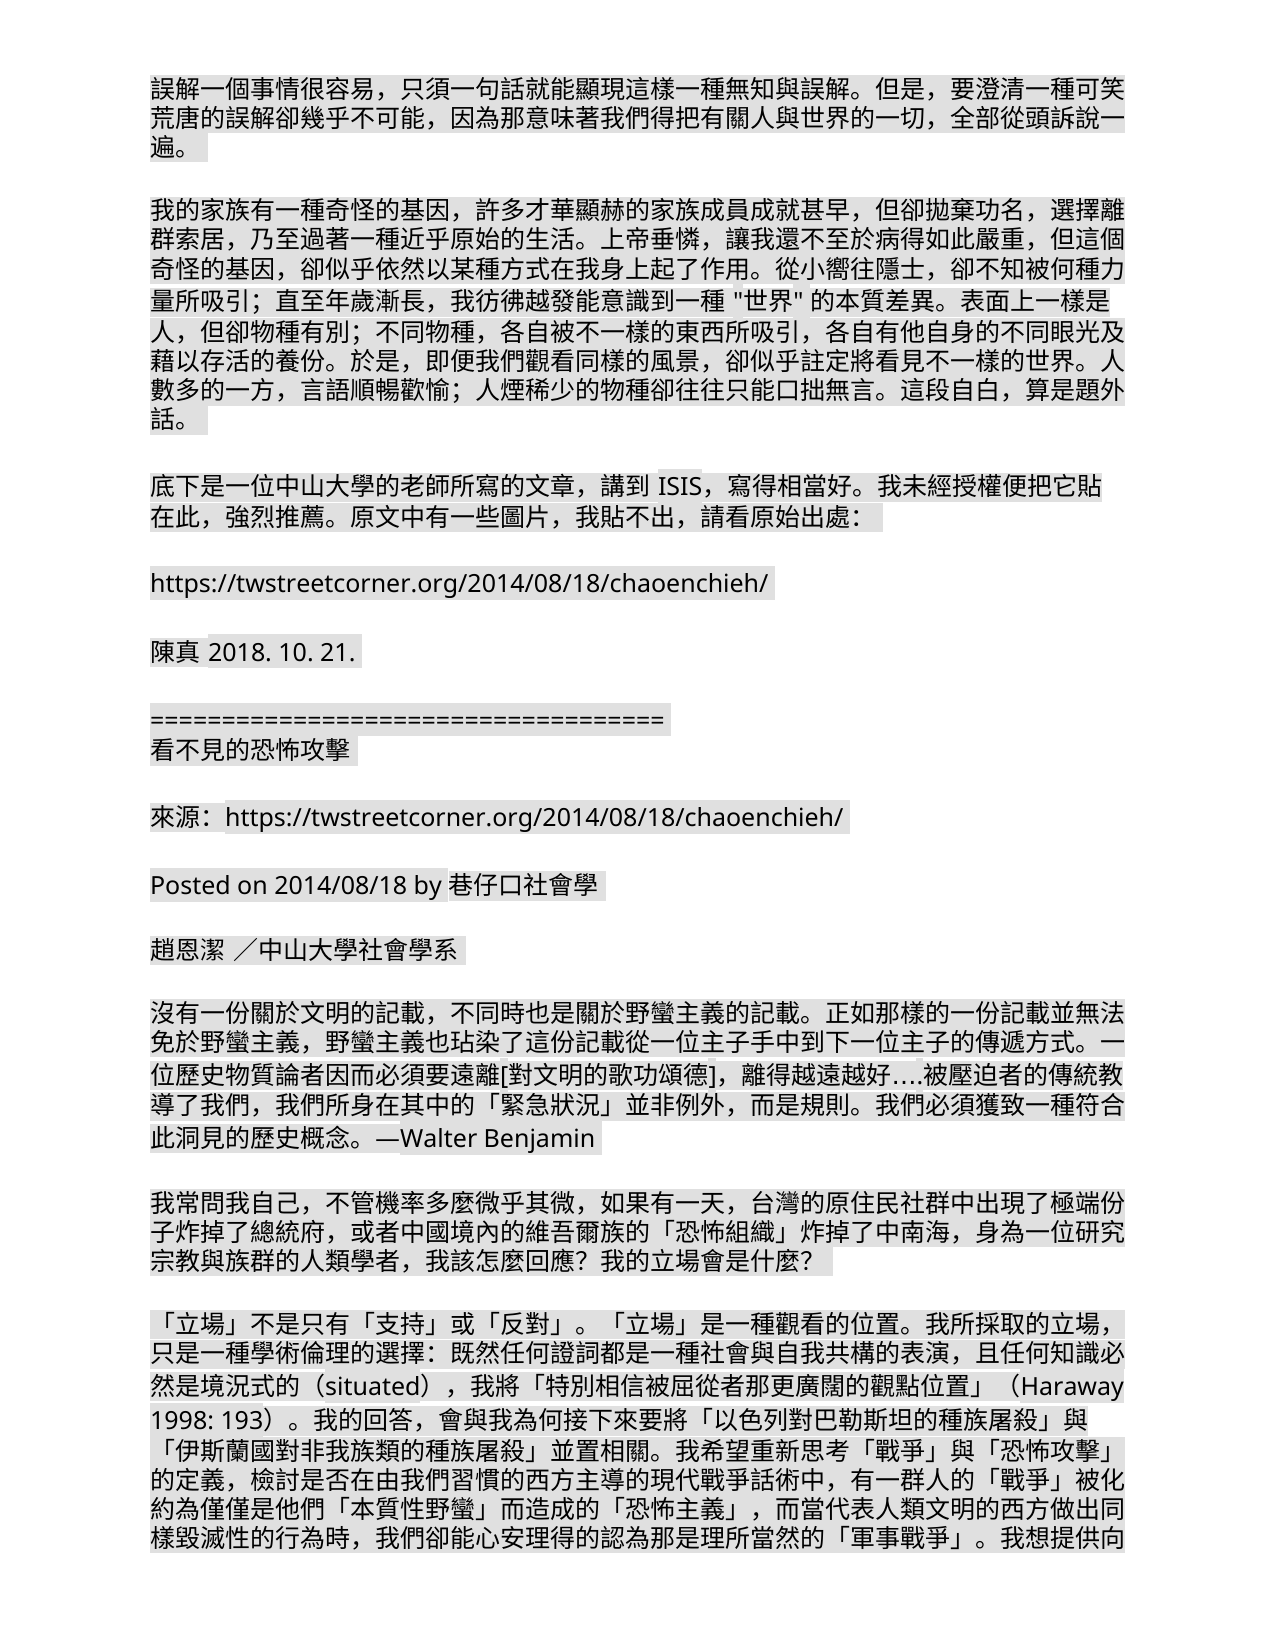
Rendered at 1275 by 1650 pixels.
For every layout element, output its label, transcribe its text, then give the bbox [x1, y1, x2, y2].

text 特別把ISIS挑出來譴責是毫無道理的。這樣一種理解方式，背後預設了一種道德墮落、理性空洞的主流觀點。說它是一種 "觀點"，其實相當偽善。正確地說，它根本不足以構成任何觀點，它完完全全就是一種無恥荒唐的謊言。 誤解一個事情很容易，只須一句話就能顯現這樣一種無知與誤解。但是，要澄清一種可笑荒唐的誤解卻幾乎不可能，因為那意味著我們得把有關人與世界的一切，全部從頭訴說一遍。 我的家族有一種奇怪的基因，許多才華顯赫的家族成員成就甚早，但卻拋棄功名，選擇離群索居，乃至過著一種近乎原始的生活。上帝垂憐，讓我還不至於病得如此嚴重，但這個奇怪的基因，卻似乎依然以某種方式在我身上起了作用。從小嚮往隱士，卻不知被何種力量所吸引；直至年歲漸長，我彷彿越發能意識到一種 "世界" 的本質差異。表面上一樣是人，但卻物種有別；不同物種，各自被不一樣的東西所吸引，各自有他自身的不同眼光及藉以存活的養份。於是，即便我們觀看同樣的風景，卻似乎註定將看見不一樣的世界。人數多的一方，言語順暢歡愉；人煙稀少的物種卻往往只能口拙無言。這段自白，算是題外話。 底下是一位中山大學的老師所寫的文章，講到 ISIS，寫得相當好。我未經授權便把它貼在此，強烈推薦。原文中有一些圖片，我貼不出，請看原始出處： https://twstreetcorner.org/2014/08/18/chaoenchieh/ 陳真 2018. 10. 21. ==================================== 看不見的恐怖攻擊 來源：https://twstreetcorner.org/2014/08/18/chaoenchieh/ Posted on 2014/08/18 by 巷仔口社會學 趙恩潔 ／中山大學社會學系 沒有一份關於文明的記載，不同時也是關於野蠻主義的記載。正如那樣的一份記載並無法免於野蠻主義，野蠻主義也玷染了這份記載從一位主子手中到下一位主子的傳遞方式。一位歷史物質論者因而必須要遠離[對文明的歌功頌德]，離得越遠越好….被壓迫者的傳統教導了我們，我們所身在其中的「緊急狀況」並非例外，而是規則。我們必須獲致一種符合此洞見的歷史概念。—Walter Benjamin 我常問我自己，不管機率多麼微乎其微，如果有一天，台灣的原住民社群中出現了極端份子炸掉了總統府，或者中國境內的維吾爾族的「恐怖組織」炸掉了中南海，身為一位研究宗教與族群的人類學者，我該怎麼回應？我的立場會是什麼？ 「立場」不是只有「支持」或「反對」。「立場」是一種觀看的位置。我所採取的立場，只是一種學術倫理的選擇：既然任何證詞都是一種社會與自我共構的表演，且任何知識必然是境況式的（situated），我將「特別相信被屈從者那更廣闊的觀點位置」（Haraway 1998: 193）。我的回答，會與我為何接下來要將「以色列對巴勒斯坦的種族屠殺」與「伊斯蘭國對非我族類的種族屠殺」並置相關。我希望重新思考「戰爭」與「恐怖攻擊」的定義，檢討是否在由我們習慣的西方主導的現代戰爭話術中，有一群人的「戰爭」被化約為僅僅是他們「本質性野蠻」而造成的「恐怖主義」，而當代表人類文明的西方做出同樣毀滅性的行為時，我們卻能心安理得的認為那是理所當然的「軍事戰爭」。我想提供向來在西方媒體被壓抑的的「觀看」這些暴力的方式，並探討這些暴力在台灣觀眾面前如何被用迥異的「立場」呈現、省略，掩蓋了權力不平等的國際結構，並抹去了被壓迫者的歷史。我希望我們問自己：為什麼有些恐怖攻擊讓我們憤慨，但有些恐怖攻擊，我們卻視而不見。 對世上許多長期處於戰亂而有生存困難的人們向來缺乏知識與歷史的我們，是否能相信和平安康的生活，是所有人都盼望的，不該只是世上少部份的人擁有的，而其他的人卻永遠被剝奪的？如果我們相信如此，或許我們就能開始看見那些看不見的恐怖攻擊，發現我們過去一直是從軍備優越之勝利者的眼光來看待世界。我們將不會傲慢地對世界的安全區與危險區的隔離感到心安，對這個隔離的崩壞感到氣憤，而只想再築高那個隔離。我們已經看到那樣的隔離帶來了更多毀滅性的反撲。我們將不會再不斷地歌頌與浪漫化安全區，同時將危險區不斷去歷史化與去人性化。我們將發揮更大的同理心，期待有一天世界將全境都是安全區，不再有人終生受困於戰亂之地。 現代戰爭的話術：對待以色列與ISIS的雙重標準 今年七月詭譎多變的印尼總統大選後，我在泗水一間旅店看Al Jazeera新聞台，得知以色列在兩個星期內第三度攻擊醫院。八月，我搬到高雄，一邊打理新家與新研究室，卻發現自己被電視新聞標語搞得相當厭煩。厭煩什麼呢？台灣新聞已經開始學美國主流媒體，說伊斯蘭國ISIS「種族屠殺」雅茲迪Yazidi族。 短短數天內，一樁ISIS對Yazidi的「種族屠殺」已經被確認。那似乎也正是ISIS希望大家注意的點。但就在不遠處的巴勒斯坦，居民早已被系統性「種族屠殺」了六十八年，但直到最近，我們卻鮮少聽到西方主流媒體急切地吶喊：「種族屠殺」。同樣是令人髮指的屠殺事件，兩者卻有著完全不同的媒體待遇。儘管人民不斷發出令當權者感到尖銳刺耳的聲音，連倫敦的正統猶太教教士都也站出來譴責以色列，主流論述框架仍是不為所動。 一直到社會媒體竄流，世界公民譴責以色列的聲浪高漲，歐巴馬才勉強站出來說這是一場人道危機，說巴勒斯坦平民所受到的傷害，是一樁「悲劇」(tragedy)。但這好像在說加薩衝突是一場莎士比亞舞台劇，而不是任何人的過失。相較於這被完全脫罪的「悲劇」，歐巴馬篤定地說，哈馬斯對以色列的攻擊，是「不容寬恕」(inexcusable)的戰爭導因。言下之意，一切都是哈馬斯的錯。 為什麼這兩種「種族屠殺」，有這麼大的差別待遇？只是因為一個是高科技的無差別屠殺（轟炸，受害者四肢斷掉不一定會死），一個是仿中世紀刑罰的特定屠殺（殺人者特別將謀殺過程拍下來放上網路）嗎？只因為一個是乾淨不沾手的謀殺，一個是劊子手特寫的獵頭儀式？ 倫敦的猶太教教士都紛紛站出來譴責以色列，舉牌子宣示「以色列＝對加薩的大屠殺」、「以色列才是中東亂源」(圖略) 這或許又是一個利用他人的野蠻來成就自己的文明，並心安理得地指責他人野蠻的故事。美國長期支持以色列，光是1967-1991年間金援以色列的金額就高770億美元（有一說是15160億美元），當時已經吃不消，才有了1993年的「巴勒斯坦自治原則宣言」。但極右派猶太復國主義者仍在壯大，90年代的猶太屯墾區不斷擴大，前以色列總理夏隆甚至在2001年8月27日，粗暴地動用美援軍機暗殺正在辦公室講電話的Abu Ali Mustafa(當時巴勒斯坦自治政府中的佼佼者)，轟炸造成附近五百人死亡，引起世界譁然。美國副總統Cheney卻說，以色列的行為是「可以理解的」。 前衛報記者Greenwald在2014年四月公開聲明他對最新史諾登檔案（2013年4月12日）的分析: 美國與以色列的情報部門不但共享「密碼分析（cryptanalysis）」的夥伴關係，以色列還能夠直接使用最高美軍科技與貯存在中東地區的幾百萬美元的緊急資金。 2006年巴勒斯坦民主選舉勝選的準執政黨哈馬斯，由於其拒絕以色列在其國土上的強制殖民，因而被西方各國列入「恐怖份子」名單，而巴勒斯坦的兩個地區也由聯合國決議由兩個政黨來統治，繼續被分化、監控，與挑撥離間。 綠色:巴勒斯坦領土。白色:以色列領土。(圖略) 以色列已經控制了絕大多數原有巴勒斯坦居民的土地，建立無數的高牆，限制巴勒斯坦居民的行動、物資配額與就業方式。歷年來超過五百萬人被迫流亡，失去生命主權，只要抗議還手、丟石頭，「不聽以色列的吩咐」，就立刻被回炸地稀哩巴爛。可是西方主流媒體並不認為這是「恐怖主義」。 相反地，挑戰無能的伊拉克Maliki政權、以「伊斯蘭國」為號召的ISIS，刻意地在網路媒體上公開「亮相」、用公開殺人影像等極為煽動性的手法「宣告世人」自己的能耐，透過恐嚇與殺戮來強化權力，並試圖想以小攻大、虛張聲勢。而這絕對不配被稱為是「獨立戰爭」，而是立刻可以清楚指認的，最讓人聞風喪膽的「恐怖主義」。 在主流報導中，歐美是人類文明的代表，有能力提供「人道救援」，而中東是永恆的挫折之地，有「恐怖組織」與對少數民族的「種族屠殺」。新聞就跟好萊塢的劇情一樣，西方是救世主，中東是壞人。華盛頓當局當然會擔心，美國扶植的「民主」政權一下子就敗得一塌糊塗，伊拉克儼然分裂成三個國家，表示美國在中東政策的失敗，納稅人買單的軍火錢有去無回。所以報導要全部集中在極端分子的野蠻，而不是報導他們槍下的受害者對於安居樂業正常生活的嚮往，因為前者越顯得野蠻，就顯得西方在中東的介入越是合理，而我們也就忘記了還有很多受害者跟「我們」一樣有類似的生活盼望，但沒有我們這麼幸運。 長久以來如此偏頗的報導模式，不斷加深我們認為中東就是好戰份子的地盤的印象，把歷史從我們的思維中抹去。主流媒體並不討論西方殖民後埋下的惡果，也不在乎一般的穆斯林（無論何種宗派）信奉的是古蘭經中「宗教信仰不可強 迫」的條文，而非其相反。右流西方媒體更不會想了解：正是厭惡西方長年對中東的支配與伊拉克戰爭後社會的衰敗潰散，才會讓極端組織有足夠空間趁虛而入、趁機坐大。在西方主流媒體中，我們沒有歷史，因而Yazidi人被種族屠殺事件，就像一部好萊塢動作片，好人壞人，清清楚楚。 但試問，恐嚇、殺人與佔領，哪一項以色列軍隊沒有做過？又試問，有什麼歐美發動的戰爭不曾濫殺平民、殃及無辜？是納粹集中營，廣島原子彈，還是橫掃巴基斯坦邊界的無人操控轟炸機？是美軍以比賽殺人強姦民女為樂的越戰，還是法軍苦刑虐囚的阿爾及利亞獨立戰爭？這些真的比「恐怖主義」高貴嗎？為什麼報導常常一邊提起堂而皇之的「以色列士兵」（或「中國鎮暴警察」）、另一邊就說是野蠻兇惡的「好戰份子」（或維吾爾族「暴徒」）？ 若主流媒體與相信主流媒體的人們，從來不試著轉換立場、並從被屈從者角度來看待事情，巴勒斯坦當然也永遠只是「加薩衝突」、「巴勒斯坦問題」，而不是「以色列問題」。如果新聞報導的預設，一開始就認定問題全出在「恐怖組織」，而不是去探討該組織的出現何以是一個果，而不是一個因。 如果新聞報導未曾了解美國-Maliki政權的失敗與其宗派主義的極端政治化政策，以及英法過去殖民伊拉克與敘利亞種下的遺毒，那麼Yazidi族人面臨的困境就當然就只是被抹去歷史性(dehistoricized)的「恐怖主義」、與一群被去人性化(dehumanized)的暴徒造成的「人道危機」，而不是從二十世紀初英法委任統治期間加深的族群對立，一直到整個伊拉克從2003年美國入侵、2011年阿拉伯之春後，整個伊拉克與敘利亞的國族邊界就急速潰散的後殖民問題。 伊拉克二十世紀史快轉: 英法美的殖民地 (圖略) 雅茲迪(Yazidi或Yezidi)人是誰？新聞報導只會說他們是「最古老的民族」，暗示他們「最值得保護」，卻不說他們與其他族群的關係如何？在歷史中的地位如何？換言之，西方媒體只塑造了Yazidi受害者的形象，以救世主之姿再度合法化西方政府在中東的暴行，卻殊不知Yazidi是一個敢愛敢恨的族群，實行強制族內婚與honor killing父權習俗（存在於印度、中東與非洲特定地區，由父兄殺死不貞女兒以保住家族榮譽的「文化」習俗。關於此習俗之盛行程度，學者仍有爭議，卻常被西方媒體誤認並武斷地咬定其為「伊斯蘭」習俗）。 大部分伊拉克境內的Yazidi人自從12世紀以來，就住在 Sinjar山區，他們大部分自認為是族群上的Kurd人與宗教上的Yazidi人，也曾被海珊技術性封他們為「阿拉伯人」，以分化庫德族獨立運動。不同於Sunni Kurds, Yazidi有自己的混合宗教，吸收了蘇菲主義、希臘正教、猶太教、祆教等各種元素。他們的信仰神秘隱晦而社群相對孤立，而他們的政治社會組織則是類似氏族神權治的，神職人員與一般人有階層之別，時有政治動員能力。自16世紀以來，很多Yazidi人已經改信伊斯蘭，也有一些改信「敘利亞東正教」。19世紀初，半獨立Sunni庫德王國曾侵略Yazidi地區，戰亂不斷，直到被鄂圖曼帝國「平亂」為止。 19世紀下半葉是Ottoman搞現代化中央集權與泛伊斯蘭主義、提升帝國凝聚力、好與西方強權對抗的年代。在Mosul省份帝國增強了社會控制，而傲骨的Yazidi人則開始與「政府」為敵（政府除了會收稅與徵兵，還能給他們什麼？），因此鄂圖曼帝國在1895 年再度試圖逼Yazidi人改信伊斯蘭，否則無法相信他們可以真正效忠，但結果不彰，因此很快地鄂圖曼帝國又准許Yazidi人恢復自己的信仰與社群，並受到帝國的認可與保護。只是在這過程中，市場經濟也逐漸侵蝕Yazidi土地。當城鎮的穆斯林庫德人與基督徒逐漸變成帝國精英與富商，Yazidi庫德人則更加邊緣化。 英國與法國殖民者計劃的瓜分。Yazidi人分佈在黃色、褐色區塊之間。(圖略) 英法在一戰尚未結束時，就已經開始謀劃要如何瓜分Ottoman Empire。他們非但沒有遵守當初「攻打鄂圖曼，就讓你們阿拉伯人獨立」的諾言，反而是自我「委任統治」中東，並開始引進可以代表英國利益的猶太人，想要未來透過擔任居中調節「族群衝突」的角色而獲利。阿拉伯人發現自己被歐洲人誑騙，憤怒之餘暴動，卻慘遭鎮壓，最後歐洲人以君主立憲+委任統治，草草了事。 1920~1932英國「委任統治」期間，國家與社會的關係急速轉變。英國將帝國舊三省巴格達、巴斯拉與Mosul合併，根據女情報員 Gertrude Bell建議而「發明」出一個「無論如何無法長期支撐」的「伊拉克」這個新興國家，採取君主立憲制 (1921-1958)，作為當初幫英國軍隊攻打鄂圖曼帝國的阿拉伯貴族的「犒賞」。以往多元族群帝國的統治下，雖然有如同中世紀阿拉伯歷史學者Ibn Khaldun(有學者認 為是比孟德斯鳩還要古老的社會學家與人類學家）所描繪的城市定居者與沙漠遊牧者之間的永恆嫌隙，但這三省是大大小小不同的城邦自治區與相對自主的遊牧部落社會所構成的社群星團，穆斯林、庫德族、Jacobite基督徒、Armenian一直到十八世紀都可以彼此改信與融合，城市中猶太人、穆斯林與基督徒混居也是常態，族群的邊界是流動的。 英國人為了收編統治突破效忠舊帝國的巴格達統治精英，又害怕都市穆斯林鼓吹獨立，因此提升部落主義，提倡族群分化(“balanced opposition“) 好讓他們彼此牽制、無法獨立，將原本鄂圖曼帝國在十九世紀下半葉開始進行的「去部落化」政策反其道而行，逐漸把許多部落領袖、宗教導師一個個變成了伊拉克 國會議員或有錢有勢的大地主，而「部落認同」也逐漸變成超地域的「族群認同」。一直要到1958年，受高等教育的年輕人再也無法忍受這些南部主導的、靠英國人撐腰坐大的伊斯蘭教長的反動勢力，才有了革命爆發。但英法統治者為了爭奪利益使得敘利亞、伊拉克境內的族群衝突增加，卻是一個新聞報導從來 不提的歷史事實。 英法在瓜分舊帝國時，把舊三省合併割給英國、把敘利亞勢力削弱分割成「黎巴嫩」、「巴勒斯坦」與「約旦」，然後把伊拉克、土耳其、敘利亞的國土邊界畫在庫德族人與亞述族人等少數族群集中的土地上。由於Sinjar山區就是伊土敘三國的邊界，法國人想要擴展自己在Sinjar山區的勢力，好增強自己在敘利亞委任統治的影響力，所以一直到離開敘利亞以前(1946)，都不時增加了Yazidi地區的不穩定性。 拉攏少數族群用來對付其他本土族群，是殖民者常用的伎倆，但歷史的發展往往也讓少數族群飽受災難。比如當越戰結束，美國撤軍後，幫美軍打游擊戰打了十五年 的高地Hmong族人，立刻就受到越共當局將其「滅族」的待遇。Armenian在土耳其慘遭大屠殺，其實也與主流社會對於他們「不願意成為國家的一份子」、「是歐洲人的走狗」的不信任態度，有深遠鉤掛。 1934 伊拉克國力式微，國家軍隊尚未鞏固，必須徵兵，並確定所有少數民族對國家的忠誠。「第一支國家軍隊」對伊拉克是非常重要的統一象徵，少數族群不斷從邊界外流，以逃避兵役。1935-1940 Yazidi人拒絕伊拉克政府徵兵，開始攻擊政府官員。法國人暗中簇擁Yazidi叛亂，造成動亂擴大，弄巧成拙導致Yazidi難民人數增加。伊拉克開始怪罪當時委任統治敘利亞的法國當局、並視Yazidi族人為不可信任的「伊拉克的叛徒」。Yazidi區域也就成了伊拉克阿拉伯穆斯林國族主義的一塊鐵板。 如同東南亞Zomia高地的人們總是在歷史中試圖逃離現代國家的控管、並以自治自主為核心文化價值(Scott 2005)，Yazidi一直是伊拉克國族主義無法深耕的地方。他們住的地方某一天被歐洲人劃入了伊拉克國土內，根本不是出於他們自願。Yazidi 一直是邊境土地(borderland)上的、難以馴服的一群高地人群，而英國委任統治，與法國人爭奪Sinjar的地盤，更加深了Yazidi地區難以管理的特質與Yazidi人與平地/都市/穆斯林的對立。 Gertrude Bell，英國女情報員。據說就是她「發明」了「伊拉克」。阿拉伯人尊稱她為”Al Khatun”「受尊敬的女性」，甚至有美國人戲稱她才是「第一位伊拉克國民」。她在阿拉伯人之中吃得很開，並確立了新的伊拉克君主會效忠英國。 1945-1947 英國人重新佔領伊拉克，影響力一直持續到1973。1958革命爆發，推翻君主立憲，伊拉克共和國成立。1968 Ba’ath政黨掌權，海姍於1979年實質掌權。1973 OPEC石油輸出國終於從原本在中東地區壟斷石油買賣的英美荷等國的國際石油公司手中奪回石油價格決定權，因此1967第四次以阿戰爭與之後的石油危機其實也能說是阿拉伯諸國欲擺脫歐美統治者長期霸凌的「獨立戰爭」。 1979-1980 -1982伊朗伊斯蘭革命與兩伊戰爭，因本文篇幅已經很長，無法簡述（伊斯蘭革命後動盪的伊朗，與海珊想藉機擴張伊拉克版圖有直接關係，伊朗革命成功對於伊拉克什葉派認同的復興有激化作用）。1981 以色列攻擊伊拉克，並炸毀一核武基地，導致大量輻射外洩。1984 美國供應武器給伊拉克，並在1986將伊拉克視為同盟，是美蘇對峙的一環。 1990 伊拉克債務累累，試圖以侵占（曾被英國人佔領了更久的）科威特獲取石油與貿易港口，由於冷戰乍看之下就要瓦解，歐美與蘇聯紛紛反對。聯合國要求伊拉克撤軍， 伊拉克說，如果以色列可以無視聯合國決議，繼續佔領巴勒斯坦，聯合國憑什麼要求伊拉克？想要伊拉克從科威特撤軍，就先讓以色列先從巴勒斯坦撤軍。結果換來波斯灣戰爭 。十萬伊拉克軍面對八十四萬聯合國部隊（一半以上都是美軍），波斯灣戰爭結束。 然而就是波斯灣戰爭，讓賓拉登踏上「恐怖主義」的道路。沙烏地阿拉伯對美軍友好，甚至大開門戶，讓美軍與聯軍進駐阿拉伯，好攻擊伊拉克。賓拉登因為抨擊沙烏地政府而被放逐流亡，開始與其他冷戰時期就反對歐美霸權的組織結盟。賓拉登在1998「國際伊斯蘭聖戰陣線」成立後，解釋了他「恐怖攻擊」構思，他說，他是受到美國在日本投下的原子彈的啓發。 現在的ISIS過去是Al-Qaeda的一部份，其橫掃伊拉克敘利亞邊境，其實不足為奇，因為「伊斯蘭國」誕生的背景，正是伊拉克的窮途末境，北部荒廢的二十年。2014年美國的軍火在敘利亞被ISIS奪走，與1982年阿富汗的塔利班興起有異曲同工之妙。（美國當初為了防堵蘇聯，給塔利班很多武器，雷根總統甚至讚譽塔利班為「阿富汗自由戰士」。）美國輸入中東特多的軍火，外商只在乎石油，伊拉克北部到處是沒有水、沒有電，薪水一直延遲給付，石油的收入(17%)沒有回饋到當地，區域政府與中央政府互相怪罪踢皮球的鬼地方。就好像滿清末年太平天國裡頭參與的份子並非都是神經病，一開始跟從「伊斯蘭國」的很多人並不是宗教狂熱分子，而是在原有社會情境中，已經失去了身為人類的尊嚴，沒有工作，沒有人生，沒有發言的權利。 有些民眾甚至認為這是一場革命，一場伊拉克復興的革命。他們對於現行的伊拉克政權失望透頂，而且根本不認為這個美國扶植的政權有任何的正當性。一位庫德斯坦地區人民說，政客只會忙著蓋百貨公司、非法買賣石油然後去蓋豪宅跟塞滿自己的銀行戶頭，根本沒有人在發展國防。 2014/8/13 勢力範圍圖。Sinjar山區是遭ISIS攻擊的關鍵地緣政治區域。(圖略) 在這種合法性危機的時刻，出現了ISIS。他們看到了阿拉伯之春只是曇花一現，結論是和平抗爭沒有用。要極端勒緊控制，要上國際媒體頭條，要嚇得敵人魂飛魄散。這讓某些北部居民，想起了過去曾經聽說的成吉思汗蒙古大軍。 不要說是全球電視機前面的觀眾，伊拉克人自己也嚇得半死，一位Kurdistan區域的老商家就說： 這是哪來的自稱穆斯林的惡徒？誰會這樣殺戮、強姦又摧毀宗教聖地？哎，這些人不是穆斯林，我甚至認為他們根本不是人類。 然而這些「非人類」，就是誕生於伊拉克邊境與北部長期所處在的「非人」環境之中。從Yazidi所居住的區域來看，控制那個區域，至少是控制與敘利亞邊界的樞紐的一環，而Yazidi作為「伊拉克國族的叛徒」之歷史幽靈，也再一次被召喚並幻化成「伊斯蘭國的敵人」。 平行宇宙就在世界之中 一直以來，命名絕非反映現實。命名是創造現實。命名是政治。命名很大程度上決定了觀看的角度，預設了「可見的」的內容。在此觀看框架外的敘述內容，都將自動隱形。美國與台灣的主流媒體，不會形容這個「加薩衝突」為緊急狀態！猶太復國主義好戰份子對巴勒斯坦的再次密集種族屠殺，美國應該要部署軍隊並向聯合國請求支援，因為猶太復國主義好戰份子已造成了第三級人道危機，世界上最古老的文明地區之一命在旦夕，刻不容緩。 這段話聽起來，只能是在平行宇宙或alternative history 小說才會有的情節。不過，其實這個平行宇宙離我們很近，它就在印尼。 印尼穆斯林普遍強烈同情巴勒斯坦，每年每個大城市都會有支持巴勒斯坦抗議以色列的遊行活動。大部份的報紙絕對不會使用「伊斯蘭好戰份子」、「哈馬斯是恐怖份子」這樣的預設。對以色列態度最強硬的報紙Republika就時常使用「猶太復國主義國」(Negara Zionis)來稱呼「以色列」。甚至，當印尼官方穆斯林組織與主流穆斯林團體都紛紛譴責ISIS對少數族群的屠殺行為之時，還是有報導會將「伊斯蘭國」的軍事行動稱為帶有正面意涵的、為了建國與保衛主權的「奮鬥」(perjuangan)。國立伊斯蘭大學(UIN)萬隆分校的校長Deddy Ismatullah就說：「很確定美國與以色列是恐怖主義組織，但還不確定(belum tentu) ISIS 就是恐怖組織」。為什麼呢？因為對他來說，關於美國與以色列的研究已經相當透徹，可以確定兩者都有「濫殺平民」、「長期限制中東人民」等等行徑，但是2014年的此時對於「伊斯蘭國」的了解幾乎完全闕如，因此沒有來龍去脈，他不敢斷言。 當我長期觀察印尼的媒體，我看到了許多差異。我發現我們的世界觀相當西方中心主義。我們跟著西方媒體，只要兩三天的時間就可以判定哪些中東團體是「恐怖組織」，什麼是「種族屠殺」，但是花了六十八年的時間，卻無法看見最大的「恐怖組織」與最長時期的「種族屠殺」。 看不見的恐怖攻擊 當電視新聞又在報導非洲與中東的「戰亂」或「衝突」，而不是「歐美長期以來造成的人道危機」時，讓我們先停下來。講求快速更新簡短聳動，內建性地缺乏百年歷史縱深的新聞報導，有沒有提到，歐美殖民者瓜分中東並將諸國邊界刻意設定為多族群彼此牽制、維護歐美販賣武器與購買石油的威權政體、聯手屠殺原居住在巴勒斯坦的阿拉伯人並造成幾百萬難民後，鬥爭者在軍備劣勢下若想要打「獨立戰爭」，往往只剩下鋌而走險的「恐怖主義」？新聞是不是預設了、複製了這些是「原始的、不理性的、阿拉伯人的種族劣根性」造成的無止盡「衝突」的概念，再度重申這些只是「文明衝突」、是聖經裡面有預言過的「幾千年來的戰爭」。新聞是不是又一次粗糙地說，這只是亙古以來的「在地衝突」，而非過去一世紀以來跨越歐亞非的「後殖民戰爭」？ 我們的歷史是為誰書寫的？為什麼我們對這塊區域這麼不熟悉，以至於我們可以容許媒體將裏頭真實存在的人們不斷地去人性化與扁平化？為什麼我們無法累積對這塊區域的知識，每次都要從「什麼是伊斯蘭」、「什麼是什葉派」開始問起？為什麼我們始終認為問題是出在被屈從者他們自己身上，而不是出在更廣泛深遠與系統性的後殖民剝削、干預、侵佔的問題上？我們為什麼不知道伊拉克六零年代的大學女學生穿的跟我們一樣都是西服短裙，伊拉克當時過去的是泛阿拉伯主義、國族主義、社會主義，而伊拉克真的直到很晚近才有了過度政治化的宗派主義與極端「伊斯蘭」恐怖組織？ 民眾呼籲，遜尼與什葉應在此時此刻團結起來。 關於歷史上存在有多種遜尼派與什葉派關係的可能，研究伊拉克遜尼派的學者Fanar Haddad甚至大膽地說：「伊拉克境內的遜尼派作為一種政治認同，在2003以前根本鮮少存在。」這當然是一個可辯論的議題，但重要的是Fanar Haddad提出了六零年代以來，伊拉克國族主義式Baathist意識形態的思考在政治場域中是根深蒂固的。就算遜尼與什葉有長久的宗派分歧，一直要到了二十世紀下半葉，才被轉化為俱有潛在政治意涵的宗教認同。 從伊朗的伊斯蘭革命、兩伊戰爭、經濟制裁後，宗派認同才被激化。 最嚴重的，莫過於在2003年之後，破天荒地直接把宗派納入憲法體制裡頭，根據人口數量來做政府任職數量的分配，更加深了宗派sectarian的政治意涵。 一切都在2003年美國入侵後完全改觀。美國扶植的傀儡政府沒有正當性，民心渙散，族群失和，經濟停擺，短短十年就孕育了極端份子發動獨立戰爭，而試圖將中東的主權地圖改變。 伊拉克的「宗派」仇恨不需要那麼深，但我們預設了他們必定很深且是為了很膚淺的理由，而西方媒體每播報一次，這種印象就加深一次。這就好像巴勒斯坦問題是因為當年聯合國偏袒以色列給予建國而造成大批巴勒斯坦難民才誕生的，而不是「幾千年來皆是如此」。「宗教歧視」與「種族迫害」（美國最近又一位無辜黑人少年慘死在警察手上）確實存在於世界各地，包括歐洲。每天都存在的，還有「壓迫」：經濟的壓迫，政治的壓迫，宗教的壓迫。大規模的暴力，都是有組織的行動(請見「暴動系統」理論)，要選在「權力真空」與「民心渙散」時被「政治動員」，並提供激化的「認同框架」，才有能量將「衝突」轉化為「屠殺」。 把問題都推給了「文化差異」，完全無法解釋”Why now”的問題。絕大多數宗教人類學者與宗教社會學者拒絕「文明的衝突」理論，正是因為該理論完全忽視每個小區域在地的文化多元性與社會結構、撇開不談促成暴亂形成的特定政治時機與經濟背景、更低估了歐洲殖民中東後加速的族群衝突與固化的族群認同等政治歷史，以及美國的「反恐戰爭」模式已經讓「恐怖主義」不減反增的問題。 我們所看到的「緊急狀態」，不是直截了當地從「文化」蹦出來的魔鬼，而是長期由歐美決定遊戲規則的扭曲中東 ，由長年累月的殖民者與被殖民者之「不平等生存條例」規則慢慢孵育而成的怪獸。我們只看到從勝利者角度去判定的恐怖攻擊，而輕易地正當化了這些勝利者自身的軍事行動所帶來的恐怖。 當「和平」只是維護既得利益者的話術 近幾年來，部分由於社會媒體使訊息更加民主化，資訊流出被層層封鎖的巴勒斯坦，國際間逐漸形成同情，而聯合國秘書長韓國籍的潘基文也跳出來說以色列猛烈攻擊學校、清真寺、住宅區，造成一百八十萬人流離失所，兩千條人命，包括三百多個孩童的生命，根本是「一項罪行」(“a criminal act”) ，就連許多美國人民都已經看不下去了。以色列卻說，他們只是回擊從這些大學校區、醫院、清真寺、住宅區發出來的巴勒斯坦火箭，因此算是「正當防衛」，而這些地方，不是「單純」的學校、宗教場所、醫療場所與住宅區，而是「恐怖攻擊溫床」(terrorist hotspot)。 如果以色列軍隊是「正當防衛」，那為什麼哈馬斯就是「恐怖組織」呢？Hamas在邊境地區理論上都被嚴密監控與限制的情況下，居然可以找到機會與突破點向以色列丟出上百火箭，為的是想要抵抗以色列的殖民所造成巴勒斯坦的長期失業、缺水缺電、物資不足、強制徵收土地、生活世界被高牆、軍事哨點、任意搜查、生活物資只能偷偷摸摸地從「恐怖隧道」運入—或總歸一句，為了「捍衛主權」。可是這些武裝行動，卻從來不被美國政府與聯合國承認為「正當防衛」。 被以色列軍隊蹂躪的加薩家園。(圖略) 有人說，為什麼要哈馬斯從醫院發動攻擊，「害得」醫院被攻擊？ 我回答，如果要抵抗以色列，還可以從哪裡發動攻擊？從以色列軍隊嚴格控管的地方嗎？ 有人說，哈馬斯不懂得有效地治理國家，只會搞意識形態戰爭。 我回答，在以色列千方百計限制人民行動、就業與獲取物資的情況下，甚至不讓新聞外流「破壞以色列形象」的情況下，到底有哪個政府可以「有效地」治理巴勒斯坦？在這樣的情況下，什麼樣的「有效治理」，可以不同時也是在以色列許可的行動框架內行動？是什麼樣的「有效治理」，不同時也是默許了巴勒斯坦每況愈下的非人道狀態？如果巴勒斯坦作為一新興國族，只是為了減少戰爭發生，為了自保而不在乎作為二等公民，他們早該放棄了。 有人說，不然就讓他們攻擊嗎？以色列當然會想要反擊啊？ 我回答，以色列擁有的選擇非常的多。問題只是他們願意不願意。以色列政府平日可以決策的範圍非常地大，他們可以少一點壓迫，少一點屯墾區，少一點任意搜身，少一點斷水斷電，少一點高牆，少一點殘暴。可是哈馬斯擁有的選擇是什麼？巴勒斯坦不是一個自主的「國家」，而是正在被殖民與屠殺的群體、其國族主義與獨立政府之形成在過去六十八年間一直處於在「草創」與「創傷」之間無限迴圈。多少年了，巴勒斯坦人的生活物資一切仰賴國際施捨。最近這七年，以色列非法佔領加薩，變本加厲，甚至連居民的卡路里攝取量都控制。 以色列在巴勒斯坦居民人口密集的地方攻擊。 有沒有什麼哈馬斯可以選擇的「和平」策略，是可以讓巴勒斯坦免於繼續成為土地上的二等公民的選擇？過去曾有過相對平靜的日子，那些「被動的和平」，不是已經向哈馬斯證實，「和平」等於「繼續當二等公民，甚至三等公民」嗎？ 權力可能決定知識的命名，決定了甚麼行動是戰爭，甚麼行動是恐怖主義。人道救援的文明也是歐洲人殺戮非洲人的文明，而別人的恐怖主義其實就是自己的文明血腥史的開花結果。因此，說別人「恐怖主義」以前，請讓我們先翻閱自己偉大文明的血腥歷史。唯有如此，才能夠有真正平等、對等的「和平談判」。 合理化強權的歷史書寫總是讓壓迫者遺忘了將他者陷入萬劫不復的「非人」境遇的過去，然後再讓壓迫者以文明之姿對他者進行拯救。人道救援不該是西方的施捨，頂多只能是帝國主義血跡斑斑的道德贖罪。因為Yazidi族人所面臨的「緊急狀態」–願神眷顧他們–就是許多巴勒斯坦人六十八年來每日每夜所面對的「規則」。 [150, 75, 1125, 1553]
